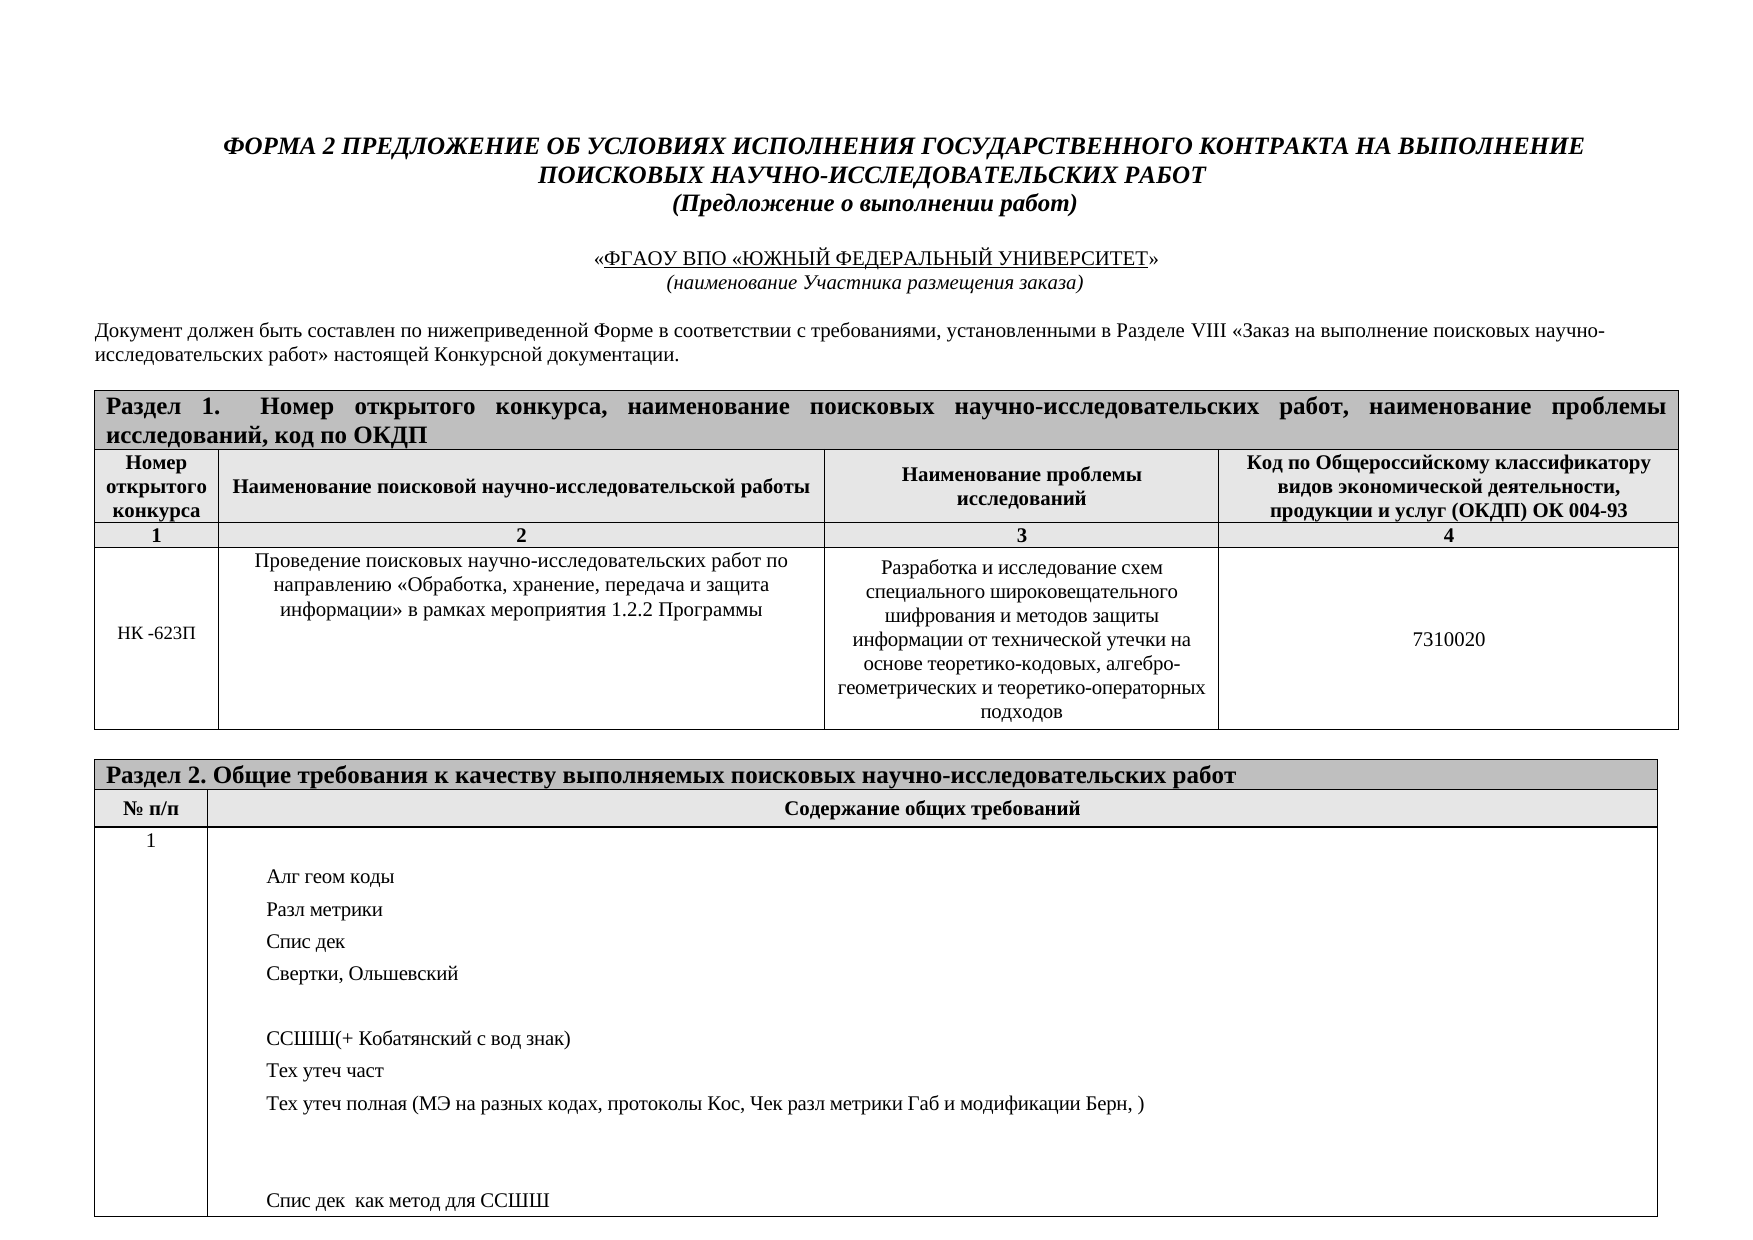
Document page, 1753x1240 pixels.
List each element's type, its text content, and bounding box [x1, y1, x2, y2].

table_cell Проведение поисковых научно-исследовательских работ по направлению «Обработка, хранение, передача и защита информации» в рамках мероприятия 1.2.2 Программы [219, 548, 824, 729]
table_cell № п/п [95, 790, 207, 826]
table_header Раздел 1. Номер открытого конкурса, наименование поисковых научно-исследовательских работ, наименование проблемы исследований, код по ОКДП [95, 391, 1678, 449]
table_cell 1 [95, 828, 207, 1216]
table_cell 7310020 [1219, 548, 1678, 729]
table_cell НК -623П [95, 548, 218, 729]
subtitle ФОРМА 2 ПРЕДЛОЖЕНИЕ ОБ УСЛОВИЯХ ИСПОЛНЕНИЯ ГОСУДАРСТВЕННОГО КОНТРАКТА НА ВЫПОЛНЕНИЕ ПОИСКОВЫХ НАУЧНО-ИССЛЕДОВАТЕЛЬСКИХ РАБОТ (Предложение о выполнении работ) [94, 131, 1658, 246]
table_cell 3 [825, 523, 1218, 547]
text (наименование Участника размещения заказа) [94, 270, 1658, 294]
table_cell Наименование проблемы исследований [825, 450, 1218, 522]
table_cell Разработка и исследование схем специального широковещательного шифрования и методов защиты информации от технической утечки на основе теоретико-кодовых, алгебро-геометрических и теоретико-операторных подходов [825, 548, 1218, 729]
table_cell 1 [95, 523, 218, 547]
table_cell 2 [219, 523, 824, 547]
table_cell 4 [1219, 523, 1678, 547]
table_cell Наименование поисковой научно-исследовательской работы [219, 450, 824, 522]
table_cell Номер открытого конкурса [95, 450, 218, 522]
table_header Раздел 2. Общие требования к качеству выполняемых поисковых научно-исследовательских работ [95, 760, 1657, 789]
table_cell Содержание общих требований [208, 790, 1657, 826]
text «ФГАОУ ВПО «ЮЖНЫЙ ФЕДЕРАЛЬНЫЙ УНИВЕРСИТЕТ» [94, 246, 1658, 270]
table_cell Код по Общероссийскому классификатору видов экономической деятельности, продукции и услуг (ОКДП) ОК 004-93 [1219, 450, 1678, 522]
table_cell Алг геом коды Разл метрики Спис дек Свертки, Ольшевский ССШШ(+ Кобатянский с вод знак) Тех утеч част Тех утеч полная (МЭ на разных кодах, протоколы Кос, Чек разл метрики Габ и модификации Берн, ) Спис дек как метод для ССШШ [208, 828, 1657, 1216]
text Документ должен быть составлен по нижеприведенной Форме в соответствии с требованиями, установленными в Разделе VIII «Заказ на выполнение поисковых научно-исследовательских работ» настоящей Конкурсной документации. [94, 318, 1658, 366]
